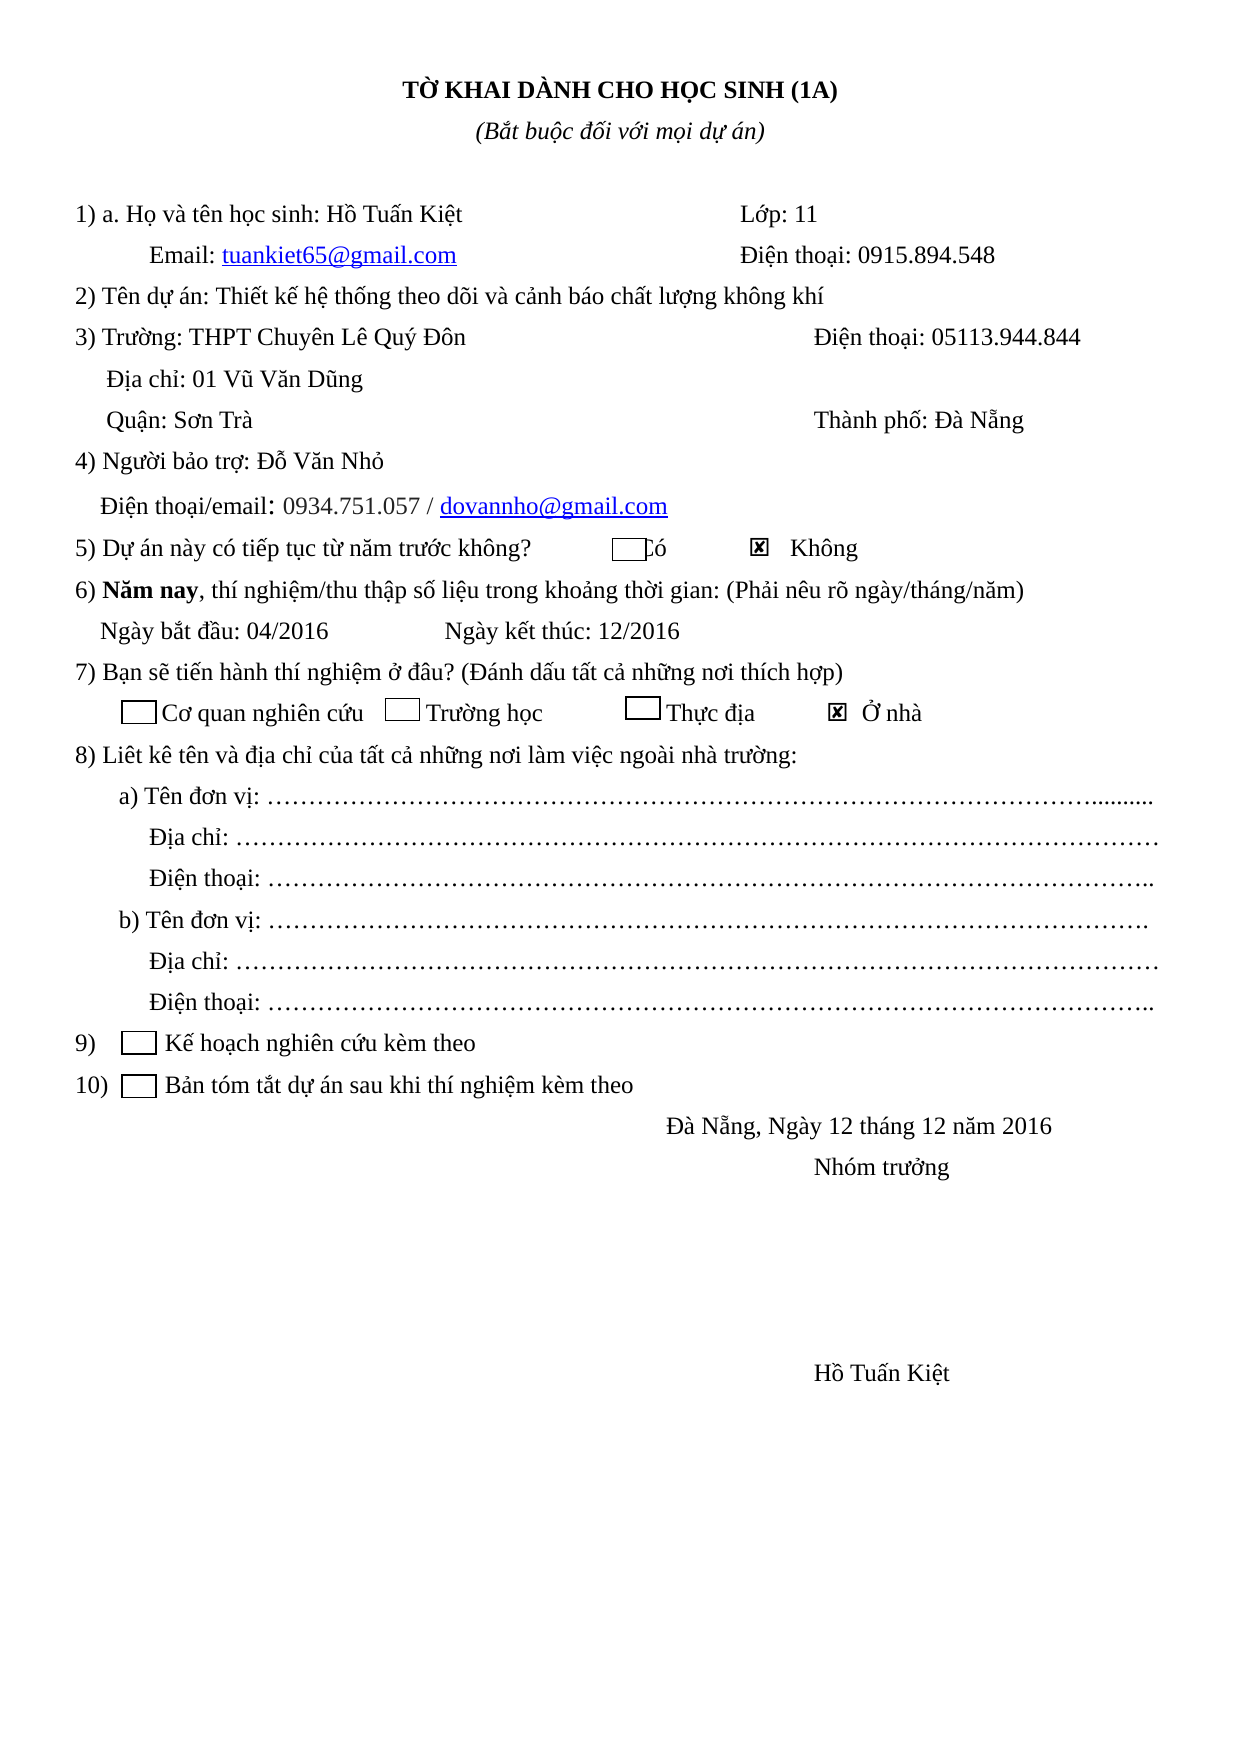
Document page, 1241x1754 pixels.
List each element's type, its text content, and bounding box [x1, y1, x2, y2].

text Địa chỉ: ………………………………………………………………………………………………… [75, 822, 1165, 851]
text 6) Năm nay, thí nghiệm/thu thập số liệu trong khoảng thời gian: (Phải nêu rõ ngày/tháng/năm) [75, 575, 1165, 603]
text Địa chỉ: 01 Vũ Văn Dũng [75, 364, 1165, 392]
text a) Tên đơn vị: ……………………………………………………………………………………….......... [75, 781, 1165, 810]
text Cơ quan nghiên cứu Trường học Thực địa  Ở nhà [75, 697, 1165, 727]
text 8) Liêt kê tên và địa chỉ của tất cả những nơi làm việc ngoài nhà trường: [75, 740, 1165, 768]
text Hồ Tuấn Kiệt [75, 1358, 1165, 1387]
text (Bắt buộc đối với mọi dự án) [75, 116, 1165, 145]
text 7) Bạn sẽ tiến hành thí nghiệm ở đâu? (Đánh dấu tất cả những nơi thích hợp) [75, 657, 1165, 686]
text 2) Tên dự án: Thiết kế hệ thống theo dõi và cảnh báo chất lượng không khí [75, 281, 1165, 310]
text Nhóm trưởng [75, 1152, 1165, 1181]
text Ngày bắt đầu: 04/2016 Ngày kết thúc: 12/2016 [75, 616, 1165, 645]
text 1) a. Họ và tên học sinh: Hồ Tuấn Kiệt Lớp: 11 [75, 199, 1165, 227]
text Địa chỉ: ………………………………………………………………………………………………… [75, 946, 1165, 975]
text 3) Trường: THPT Chuyên Lê Quý Đôn Điện thoại: 05113.944.844 [75, 322, 1165, 351]
text Email: tuankiet65@gmail.com Điện thoại: 0915.894.548 [75, 240, 1165, 269]
text TỜ KHAI DÀNH CHO HỌC SINH (1A) [75, 75, 1165, 104]
text Điện thoại: …………………………………………………………………………………………….. [75, 863, 1165, 892]
text 10) Bản tóm tắt dự án sau khi thí nghiệm kèm theo [75, 1070, 1165, 1098]
text Điện thoại: …………………………………………………………………………………………….. [75, 987, 1165, 1016]
text Đà Nẵng, Ngày 12 tháng 12 năm 2016 [75, 1111, 1165, 1140]
text Quận: Sơn Trà Thành phố: Đà Nẵng [75, 405, 1165, 434]
text 5) Dự án này có tiếp tục từ năm trước không? Có  Không [75, 533, 1165, 562]
text b) Tên đơn vị: ……………………………………………………………………………………………. [75, 905, 1165, 933]
text 9) Kế hoạch nghiên cứu kèm theo [75, 1028, 1165, 1057]
text 4) Người bảo trợ: Đỗ Văn Nhỏ [75, 446, 1165, 475]
text Điện thoại/email: 0934.751.057 / dovannho@gmail.com [75, 487, 1165, 521]
